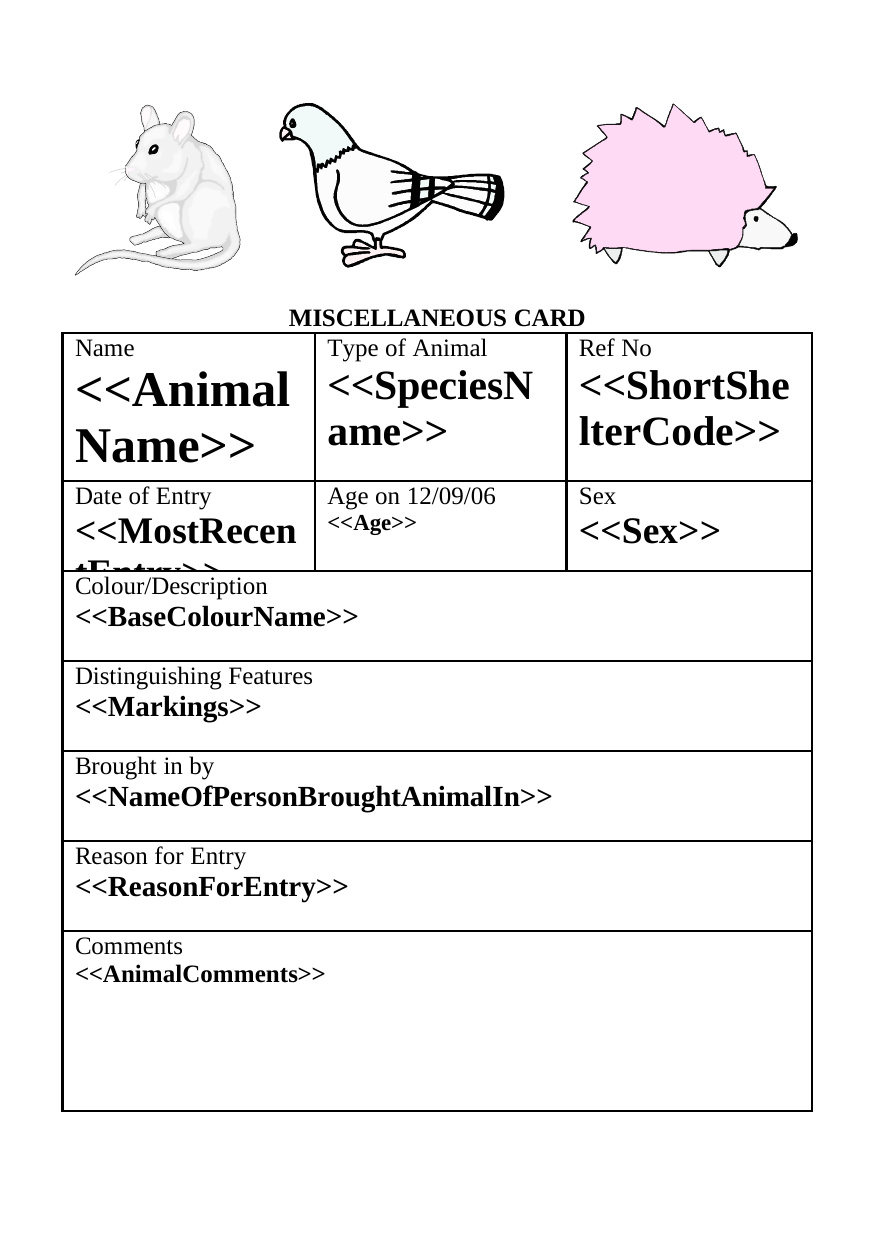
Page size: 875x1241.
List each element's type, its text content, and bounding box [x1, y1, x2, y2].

table_cell Date of Entry <<MostRecentEntry>> [64, 482, 314, 570]
table_header Ref No <<ShortShelterCode>> [568, 334, 811, 480]
table_cell Sex <<Sex>> [568, 482, 811, 570]
text MISCELLANEOUS CARD [75, 304, 799, 332]
table_cell Brought in by <<NameOfPersonBroughtAnimalIn>> [64, 752, 811, 840]
table_header Name <<AnimalName>> [64, 334, 314, 480]
table_cell Distinguishing Features <<Markings>> [64, 662, 811, 750]
table_cell Colour/Description <<BaseColourName>> [64, 572, 811, 660]
table_cell Age on 12/09/06 <<Age>> [316, 482, 565, 570]
table_cell Reason for Entry <<ReasonForEntry>> [64, 842, 811, 930]
table_header Type of Animal <<SpeciesName>> [316, 334, 565, 480]
table_cell Comments <<AnimalComments>> [64, 932, 811, 1110]
